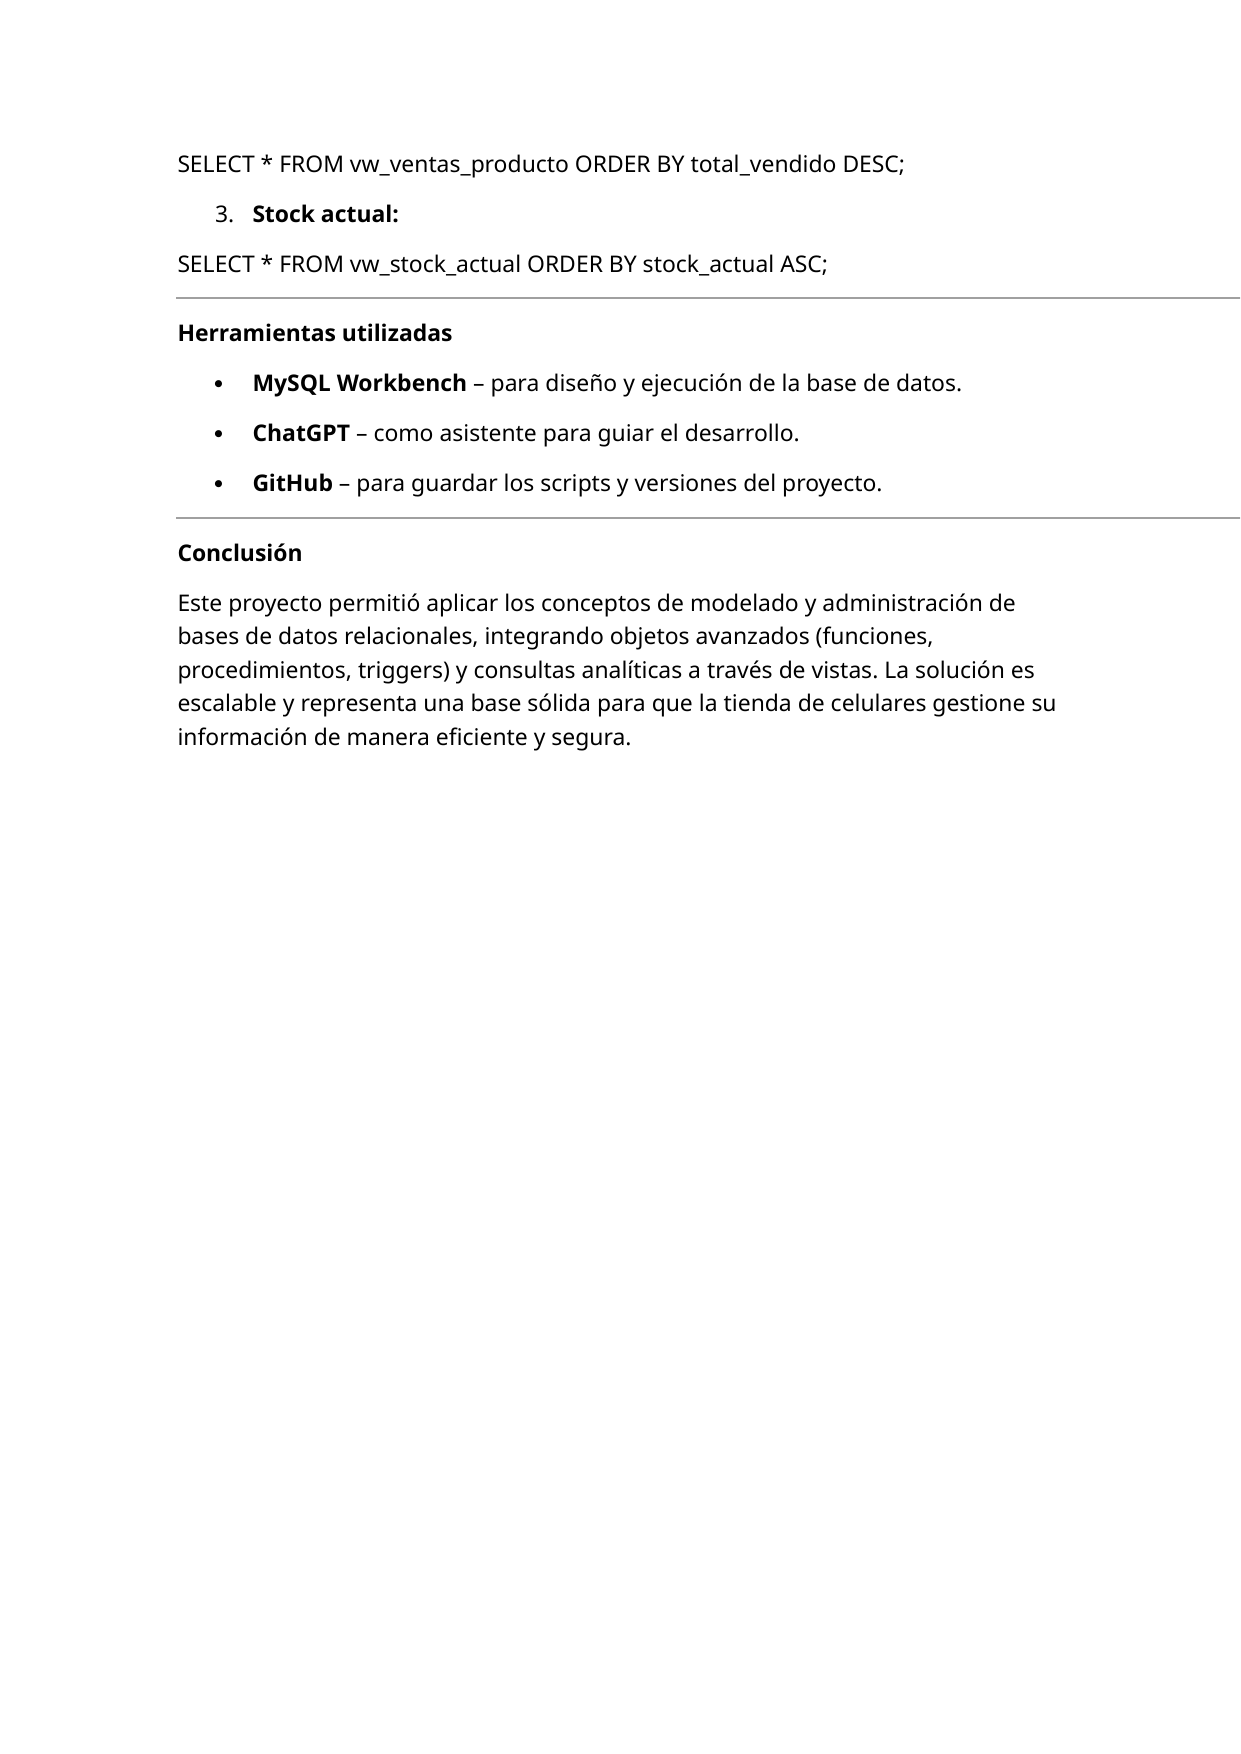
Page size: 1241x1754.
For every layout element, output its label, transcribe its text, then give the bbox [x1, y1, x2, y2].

text Herramientas utilizadas [177, 317, 1063, 348]
text SELECT * FROM vw_stock_actual ORDER BY stock_actual ASC; [177, 248, 1063, 279]
list GitHub – para guardar los scripts y versiones del proyecto. [215, 467, 1063, 499]
text Conclusión [177, 537, 1063, 568]
list MySQL Workbench – para diseño y ejecución de la base de datos. [215, 367, 1063, 398]
text Este proyecto permitió aplicar los conceptos de modelado y administración de bases de datos relacionales, integrando objetos avanzados (funciones, procedimientos, triggers) y consultas analíticas a través de vistas. La solución es escalable y representa una base sólida para que la tienda de celulares gestione su información de manera eficiente y segura. [177, 587, 1063, 752]
list Stock actual: [215, 198, 1063, 229]
text SELECT * FROM vw_ventas_producto ORDER BY total_vendido DESC; [177, 148, 1063, 179]
list ChatGPT – como asistente para guiar el desarrollo. [215, 417, 1063, 448]
